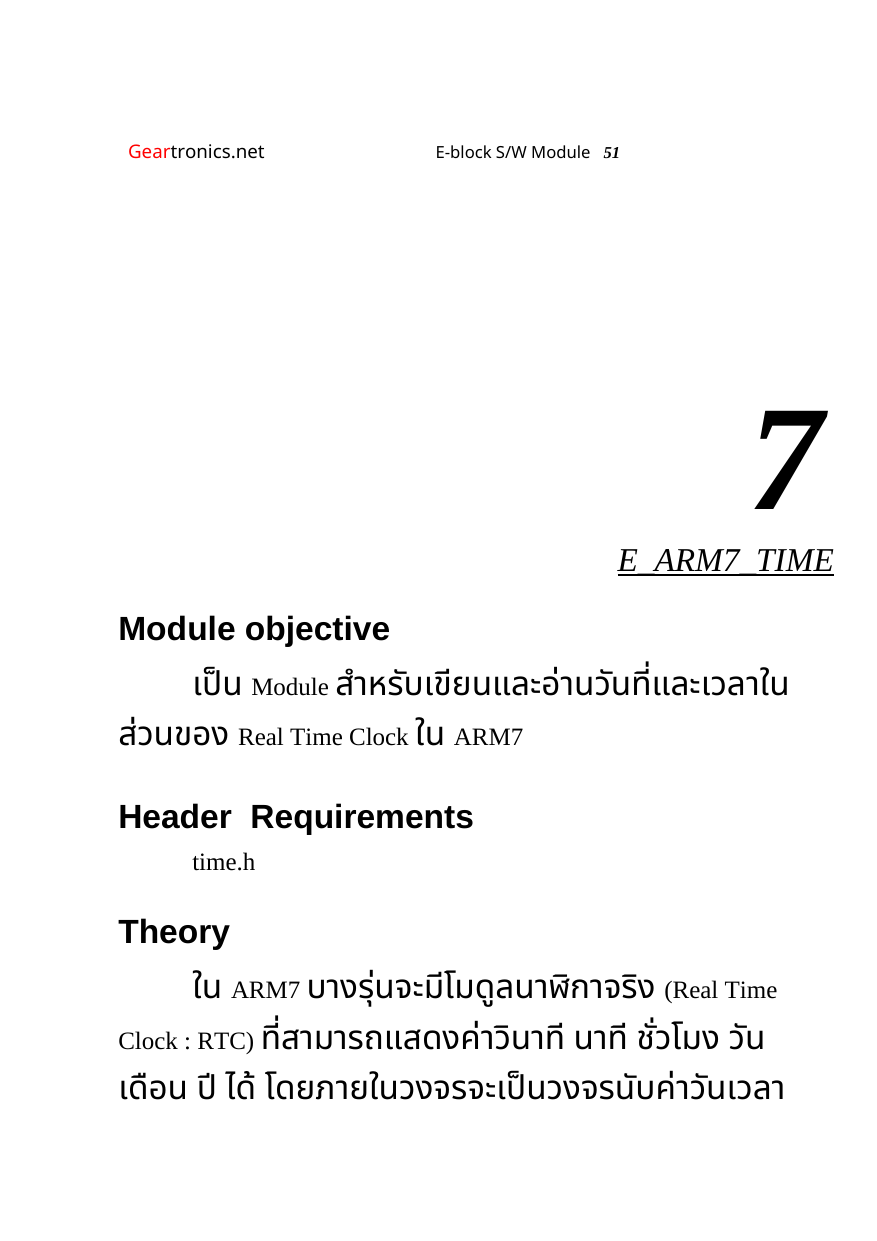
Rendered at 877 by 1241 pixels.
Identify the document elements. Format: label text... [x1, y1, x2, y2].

subtitle Theory [118, 913, 837, 951]
subtitle Module objective [118, 610, 837, 647]
text เป็น Module สำหรับเขียนและอ่านวันที่และเวลาในส่วนของ Real Time Clock ใน ARM7 [118, 660, 837, 761]
text time.h [118, 848, 837, 876]
text ใน ARM7 บางรุ่นจะมีโมดูลนาฬิกาจริง (Real Time Clock : RTC) ที่สามารถแสดงค่าวินาที นาที ชั่วโมง วัน เดือน ปี ได้ โดยภายในวงจรจะเป็นวงจรนับค่าวันเวลา [118, 963, 837, 1114]
subtitle Header Requirements [118, 798, 837, 836]
text 7 [118, 376, 837, 542]
title E_ARM7_TIME [118, 542, 837, 579]
